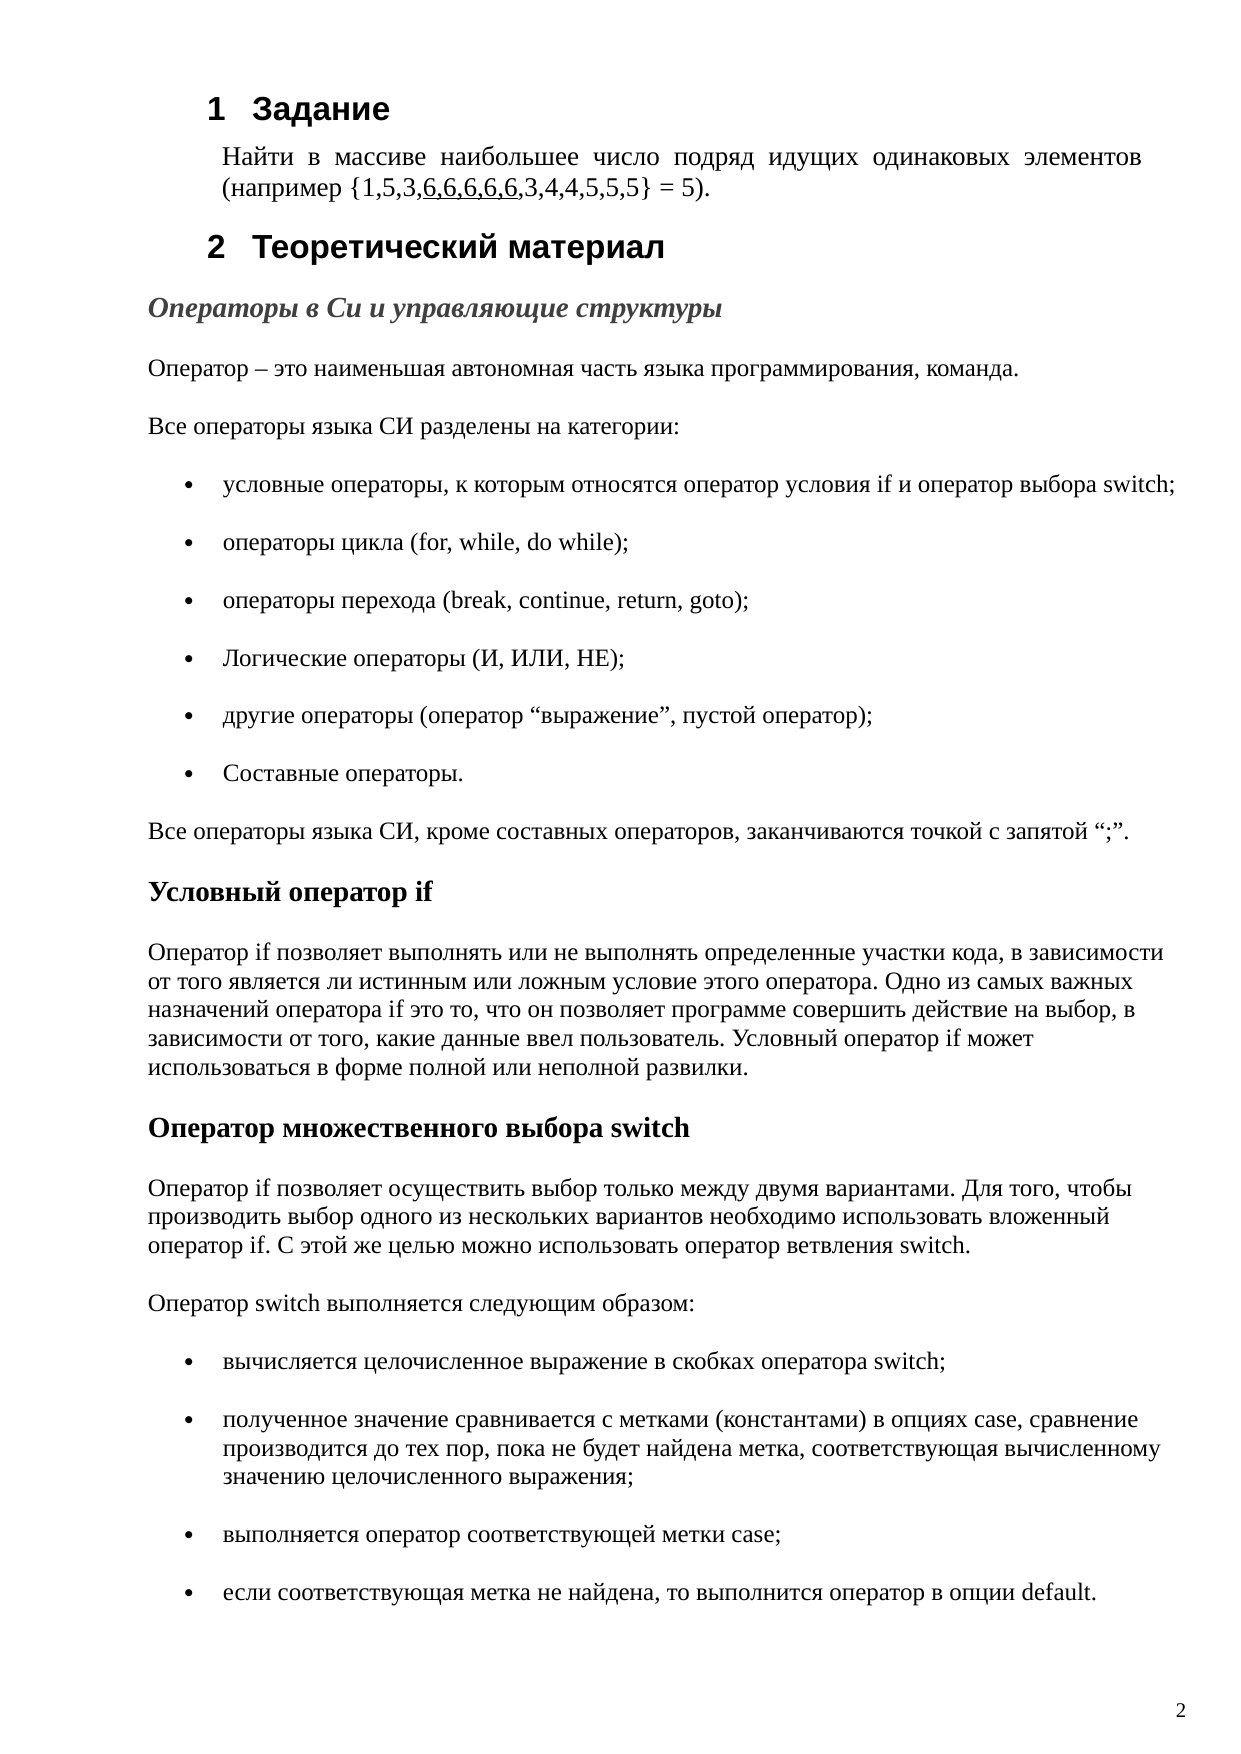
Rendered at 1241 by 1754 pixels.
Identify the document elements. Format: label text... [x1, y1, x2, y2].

list полученное значение сравнивается с метками (константами) в опциях case, сравнение производится до тех пор, пока не будет найдена метка, соответствующая вычисленному значению целочисленного выражения; [185, 1404, 1181, 1490]
text Оператор switch выполняется следующим образом: [148, 1288, 1181, 1317]
text Оператор – это наименьшая автономная часть языка программирования, команда. [148, 353, 1181, 382]
list если соответствующая метка не найдена, то выполнится оператор в опции default. [185, 1577, 1181, 1606]
subtitle Теоретический материал [207, 227, 1181, 265]
text Все операторы языка СИ разделены на категории: [148, 411, 1181, 440]
text Оператор if позволяет осуществить выбор только между двумя вариантами. Для того, чтобы производить выбор одного из нескольких вариантов необходимо использовать вложенный оператор if. С этой же целью можно использовать оператор ветвления switch. [148, 1173, 1181, 1259]
list другие операторы (оператор “выражение”, пустой оператор); [185, 701, 1181, 729]
list операторы перехода (break, continue, return, goto); [185, 585, 1181, 613]
list Логические операторы (И, ИЛИ, НЕ); [185, 643, 1181, 671]
subtitle Условный оператор if [148, 874, 1181, 908]
list выполняется оператор соответствующей метки case; [185, 1519, 1181, 1548]
text Оператор if позволяет выполнять или не выполнять определенные участки кода, в зависимости от того является ли истинным или ложным условие этого оператора. Одно из самых важных назначений оператора if это то, что он позволяет программе совершить действие на выбор, в зависимости от того, какие данные ввел пользователь. Условный оператор if может использоваться в форме полной или неполной развилки. [148, 937, 1181, 1081]
subtitle Оператор множественного выбора switch [148, 1110, 1181, 1143]
list вычисляется целочисленное выражение в скобках оператора switch; [185, 1346, 1181, 1375]
text Все операторы языка СИ, кроме составных операторов, заканчиваются точкой с запятой “;”. [148, 816, 1181, 845]
text Найти в массиве наибольшее число подряд идущих одинаковых элементов (например {1,5,3,6,6,6,6,6,3,4,4,5,5,5} = 5). [222, 139, 1143, 202]
subtitle Задание [207, 89, 1181, 127]
list Составные операторы. [185, 758, 1181, 787]
list условные операторы, к которым относятся оператор условия if и оператор выбора switch; [185, 469, 1181, 498]
subtitle Операторы в Си и управляющие структуры [148, 290, 1181, 324]
list операторы цикла (for, while, do while); [185, 527, 1181, 556]
